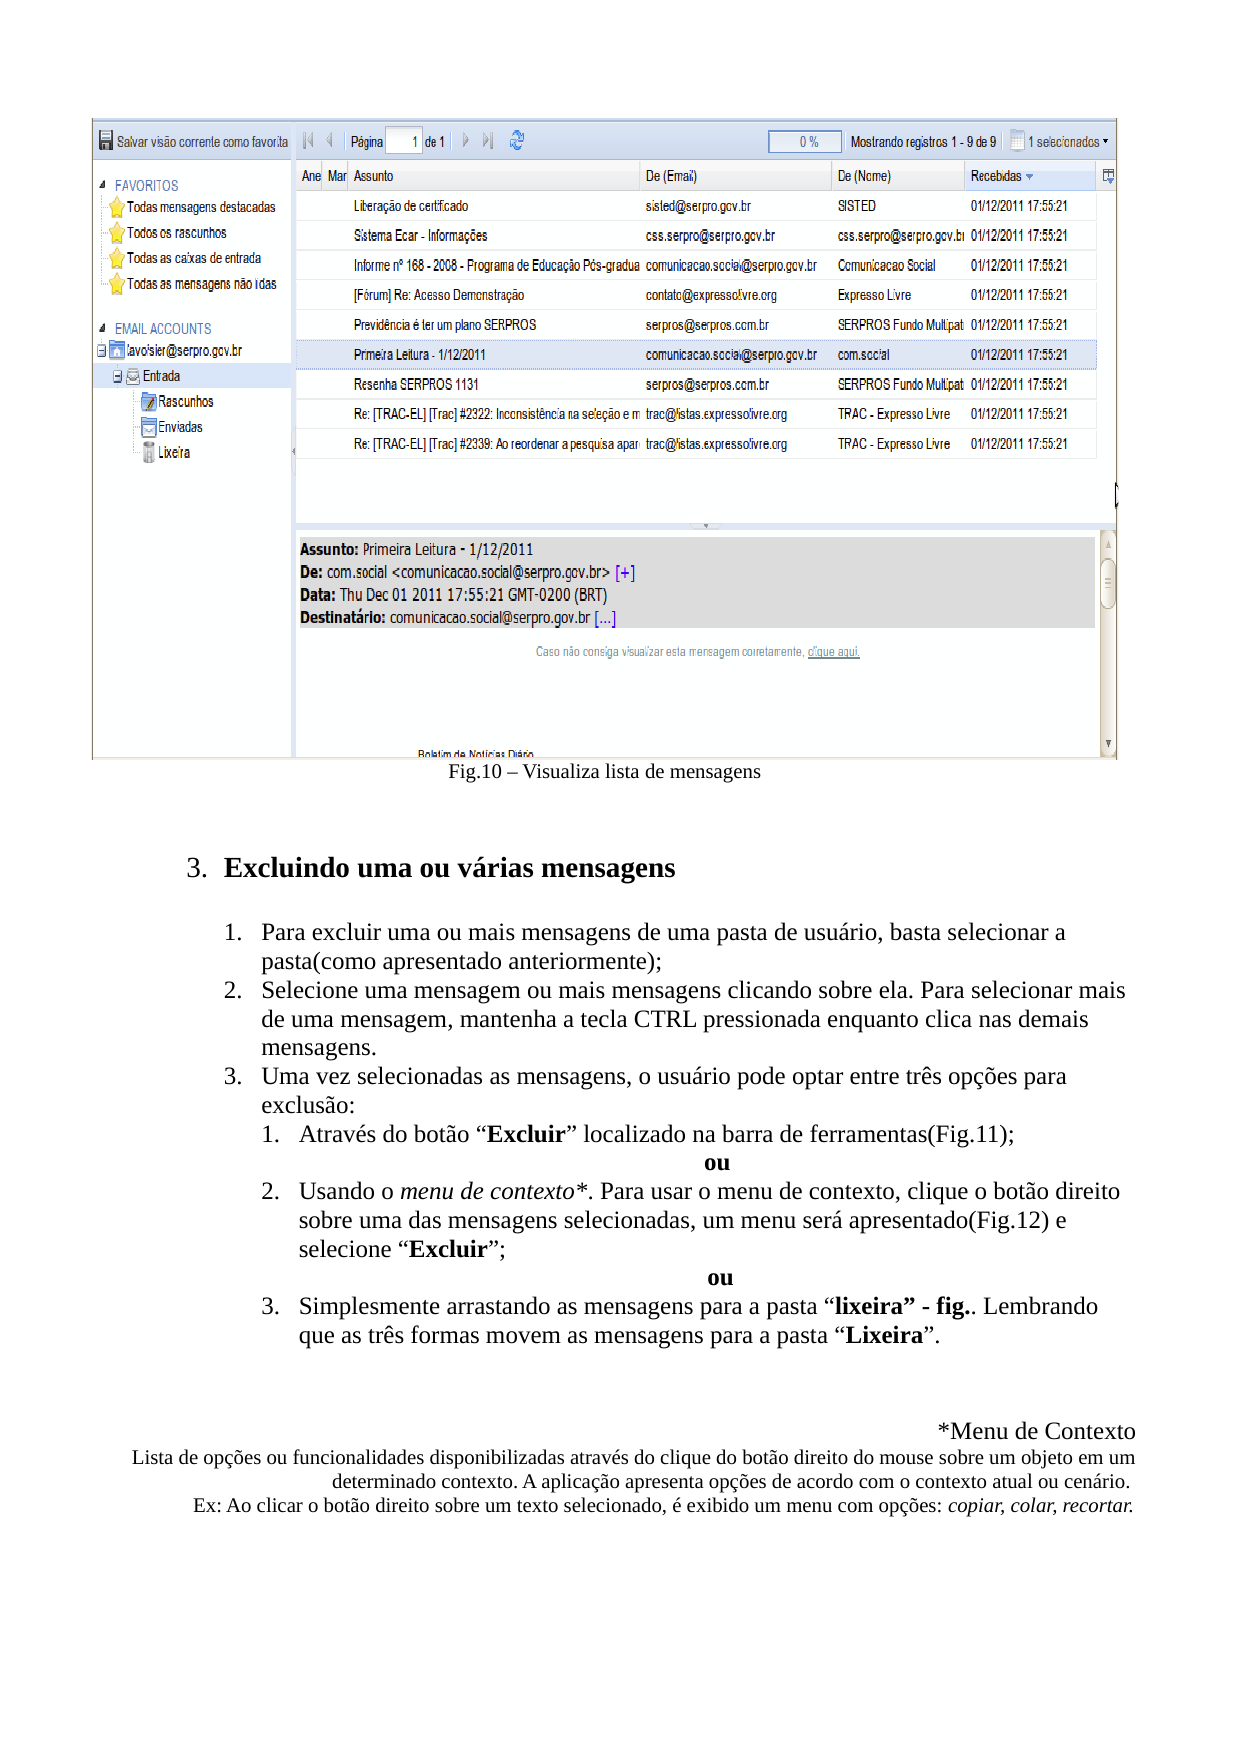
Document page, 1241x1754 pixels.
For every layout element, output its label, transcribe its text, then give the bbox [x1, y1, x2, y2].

text Ex: Ao clicar o botão direito sobre um texto selecionado, é exibido um menu com opções: copiar, colar, recortar. [73, 1493, 1136, 1517]
picture [91, 118, 1119, 760]
text *Menu de Contexto [73, 1416, 1136, 1444]
list Para excluir uma ou mais mensagens de uma pasta de usuário, basta selecionar a pasta(como apresentado anteriormente); [223, 917, 1136, 975]
text Lista de opções ou funcionalidades disponibilizadas através do clique do botão direito do mouse sobre um objeto em um determinado contexto. A aplicação apresenta opções de acordo com o contexto atual ou cenário. [73, 1444, 1136, 1493]
list Excluindo uma ou várias mensagens [186, 850, 1136, 884]
list Através do botão “Excluir” localizado na barra de ferramentas(Fig.11); [261, 1119, 1136, 1147]
list Usando o menu de contexto*. Para usar o menu de contexto, clique o botão direito sobre uma das mensagens selecionadas, um menu será apresentado(Fig.12) e selecione “Excluir”; [261, 1176, 1136, 1262]
list ou [261, 1262, 1136, 1291]
list Selecione uma mensagem ou mais mensagens clicando sobre ela. Para selecionar mais de uma mensagem, mantenha a tecla CTRL pressionada enquanto clica nas demais mensagens. [223, 975, 1136, 1061]
list ou [261, 1147, 1136, 1176]
text Fig.10 – Visualiza lista de mensagens [73, 118, 1136, 783]
list Simplesmente arrastando as mensagens para a pasta “lixeira” - fig.. Lembrando que as três formas movem as mensagens para a pasta “Lixeira”. [261, 1291, 1136, 1349]
list Uma vez selecionadas as mensagens, o usuário pode optar entre três opções para exclusão: [223, 1061, 1136, 1119]
